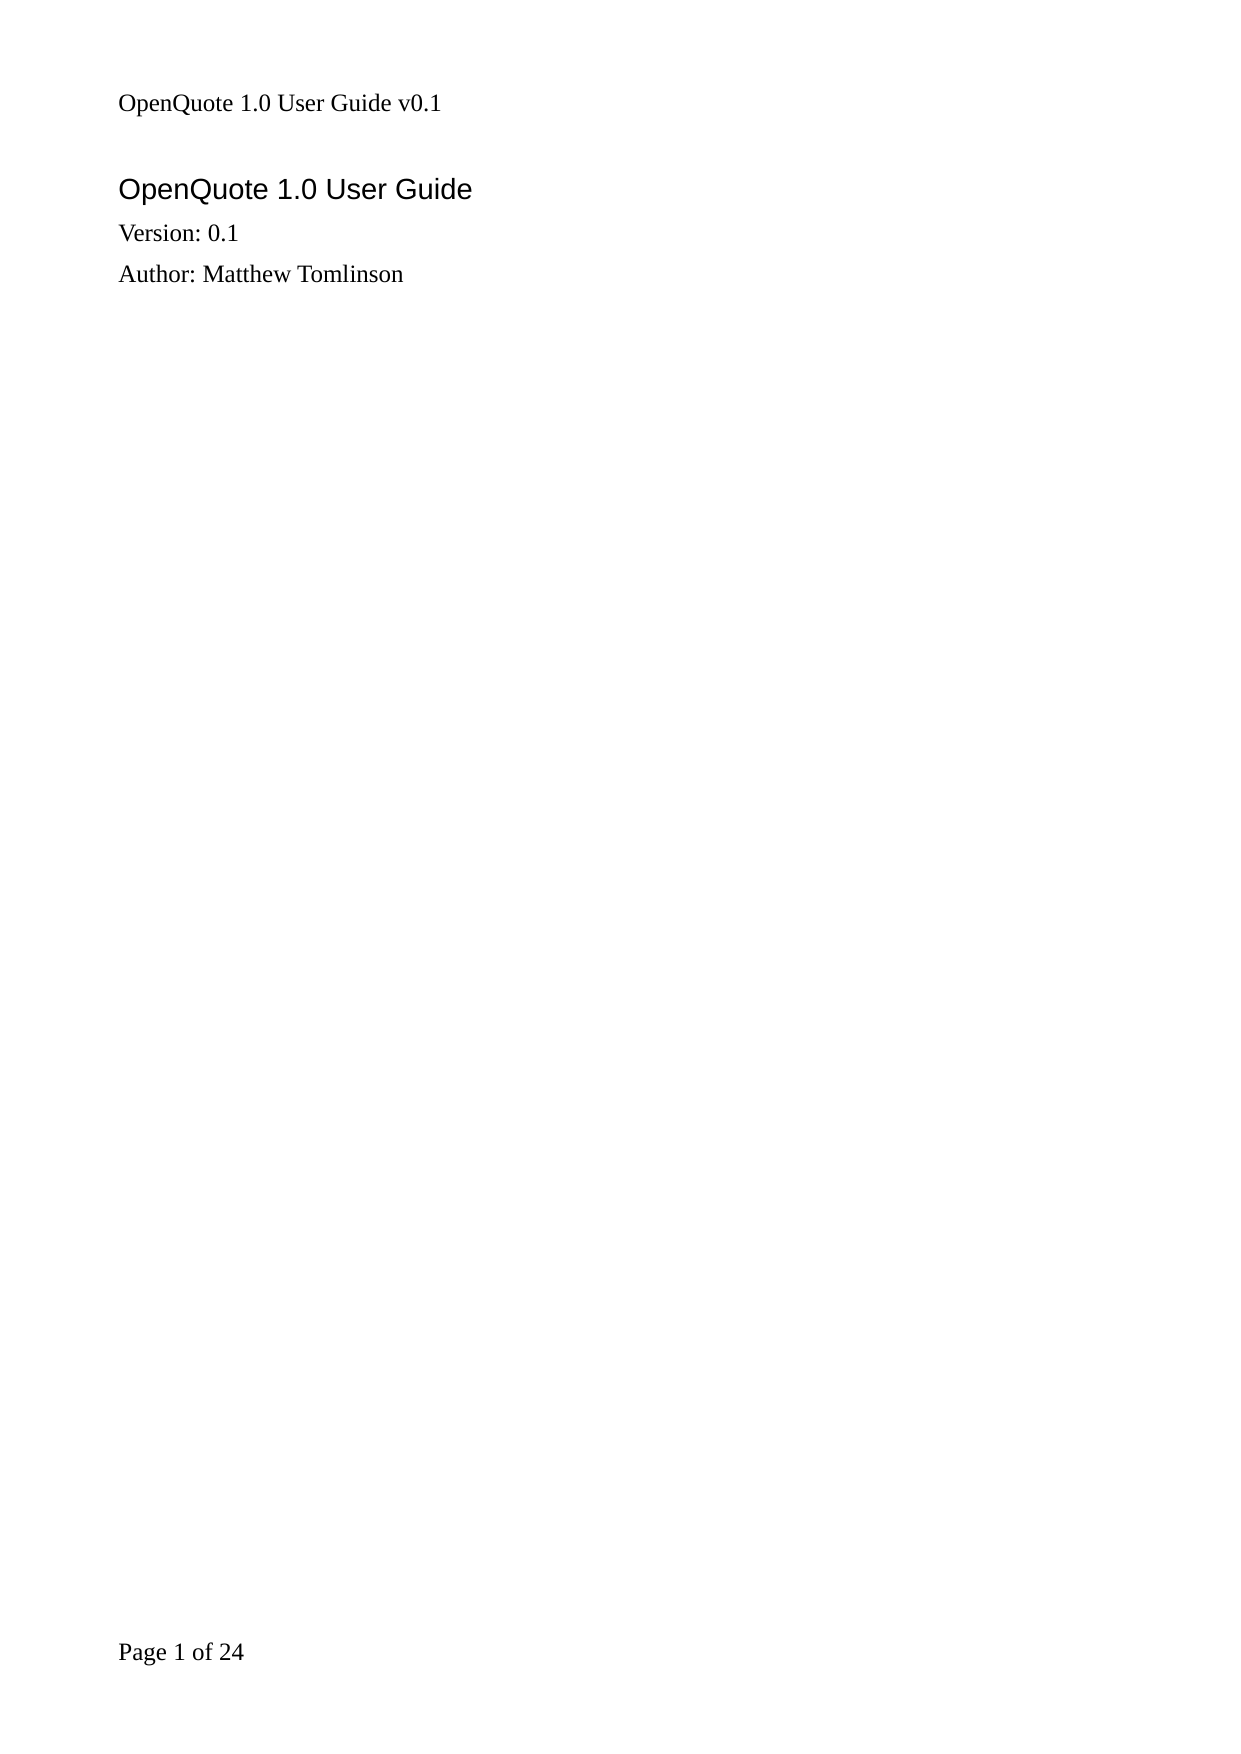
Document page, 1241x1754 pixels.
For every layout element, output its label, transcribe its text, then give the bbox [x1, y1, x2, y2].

text Author: Matthew Tomlinson [118, 259, 1122, 288]
subtitle OpenQuote 1.0 User Guide [118, 172, 1122, 205]
text Version: 0.1 [118, 218, 1122, 247]
